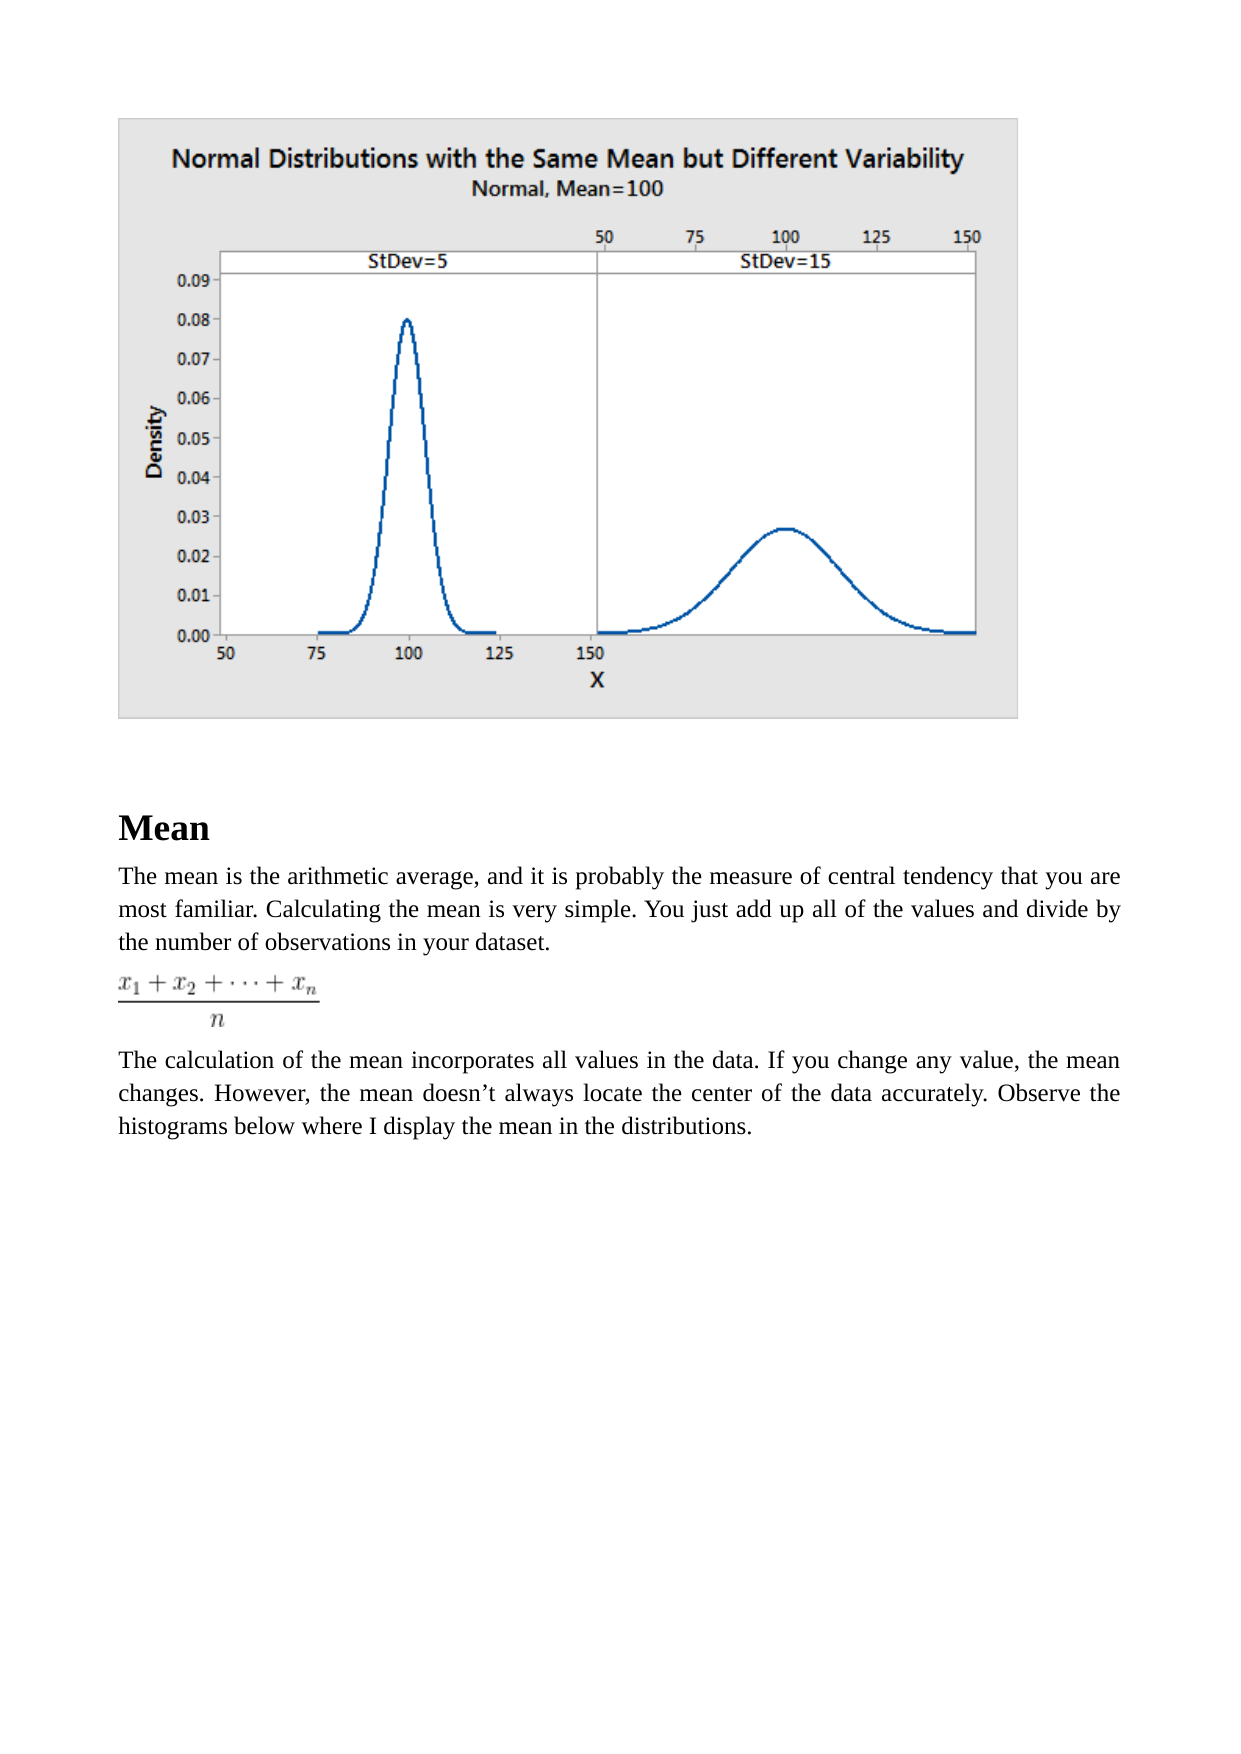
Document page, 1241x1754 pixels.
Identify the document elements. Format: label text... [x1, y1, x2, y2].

text The calculation of the mean incorporates all values in the data. If you change any value, the mean changes. However, the mean doesn’t always locate the center of the data accurately. Observe the histograms below where I display the mean in the distributions. [118, 1045, 1122, 1140]
text The mean is the arithmetic average, and it is probably the measure of central tendency that you are most familiar. Calculating the mean is very simple. You just add up all of the values and divide by the number of observations in your dataset. [118, 861, 1122, 956]
picture [118, 974, 320, 1027]
picture [118, 118, 1019, 719]
subtitle Mean [118, 805, 1122, 848]
